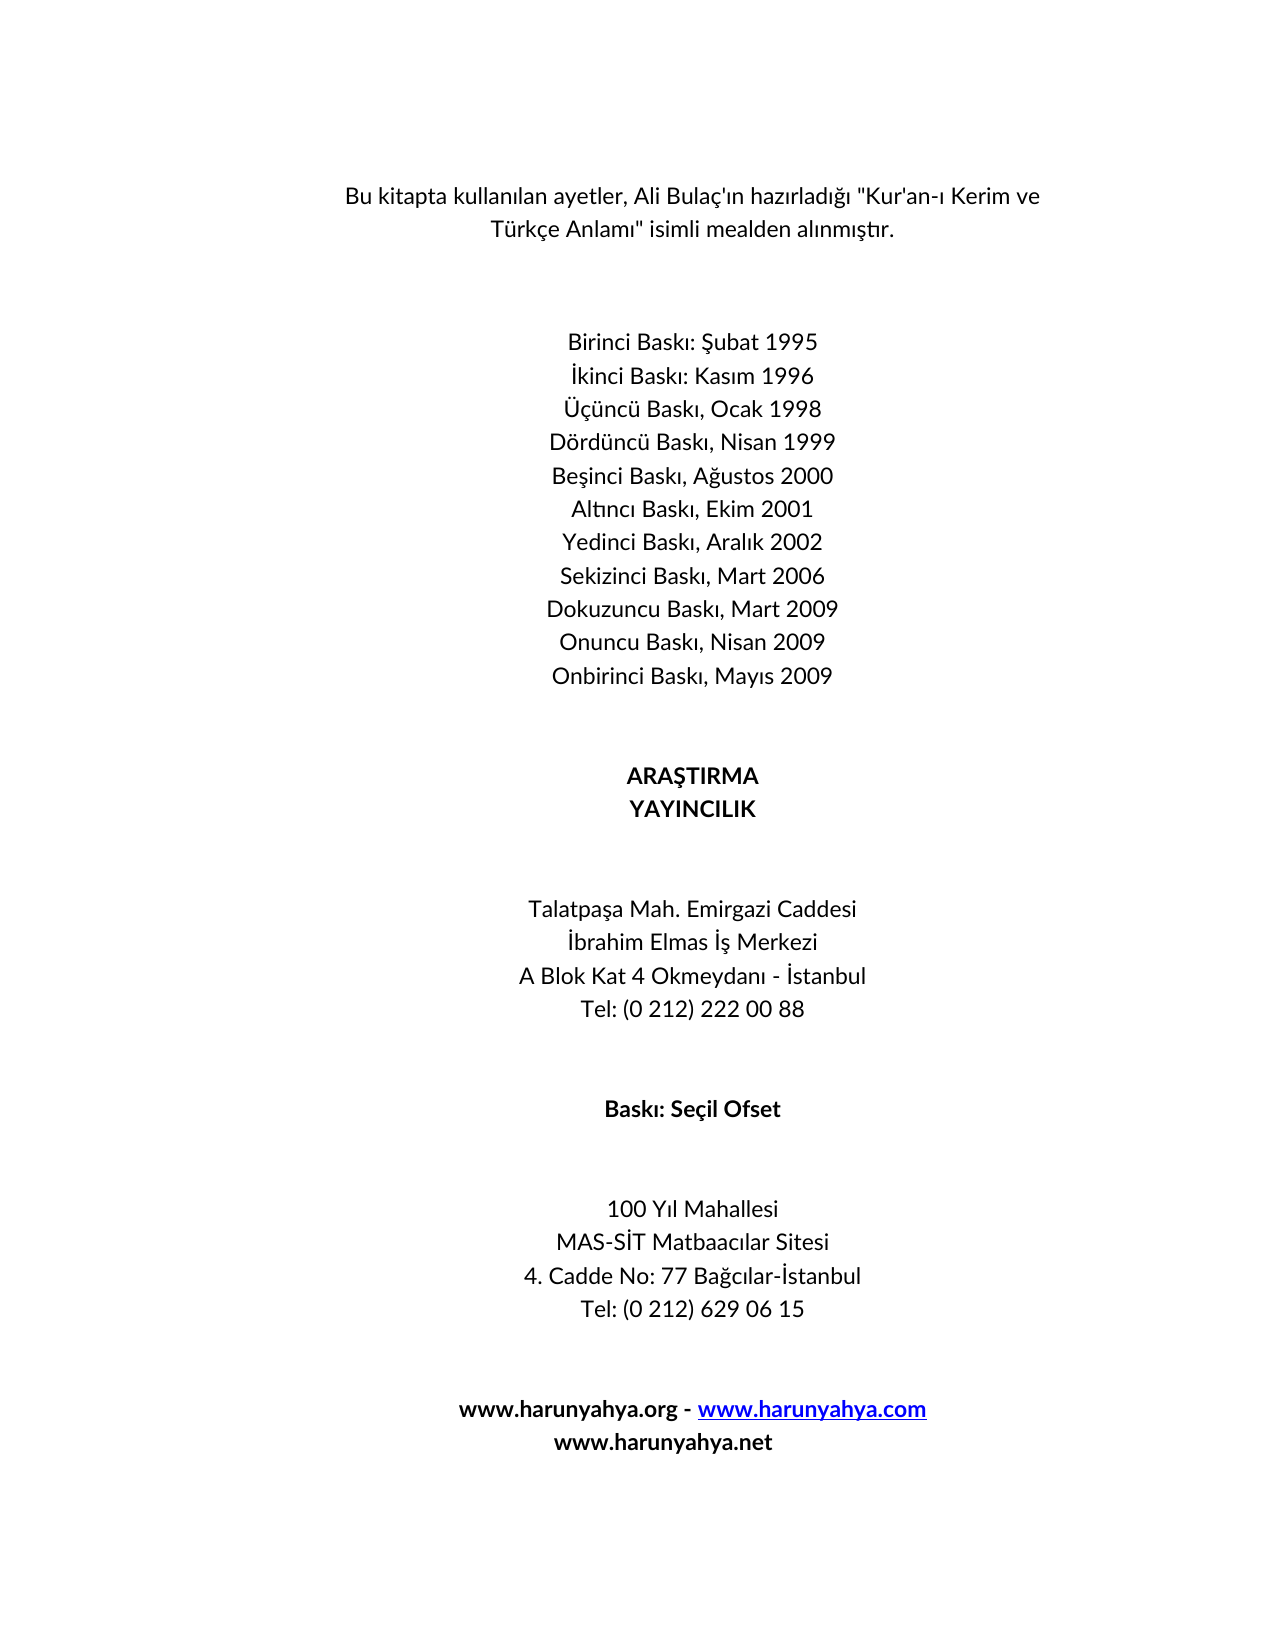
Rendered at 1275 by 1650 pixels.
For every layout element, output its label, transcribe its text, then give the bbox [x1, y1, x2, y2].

text Beşinci Baskı, Ağustos 2000 [177, 457, 1149, 491]
text Tel: (0 212) 222 00 88 [177, 991, 1149, 1024]
text Baskı: Seçil Ofset [177, 1091, 1149, 1124]
text Bu kitapta kullanılan ayetler, Ali Bulaç'ın hazırladığı "Kur'an-ı Kerim ve [177, 177, 1149, 211]
text Altıncı Baskı, Ekim 2001 [177, 491, 1149, 524]
text Yedinci Baskı, Aralık 2002 [177, 524, 1149, 557]
text Tel: (0 212) 629 06 15 [177, 1291, 1149, 1324]
text Onbirinci Baskı, Mayıs 2009 [177, 657, 1149, 691]
text İbrahim Elmas İş Merkezi [177, 924, 1149, 957]
text İkinci Baskı: Kasım 1996 [177, 357, 1149, 391]
text Dördüncü Baskı, Nisan 1999 [177, 424, 1149, 457]
text Türkçe Anlamı" isimli mealden alınmıştır. [177, 211, 1149, 244]
text 100 Yıl Mahallesi [236, 1157, 1149, 1224]
text A Blok Kat 4 Okmeydanı - İstanbul [177, 957, 1149, 991]
text www.harunyahya.org - www.harunyahya.com www.harunyahya.net [177, 1391, 1149, 1457]
text Üçüncü Baskı, Ocak 1998 [177, 391, 1149, 424]
text Birinci Baskı: Şubat 1995 [177, 324, 1149, 357]
text Talatpaşa Mah. Emirgazi Caddesi [236, 857, 1149, 924]
text 4. Cadde No: 77 Bağcılar-İstanbul [177, 1257, 1149, 1291]
text Sekizinci Baskı, Mart 2006 [177, 557, 1149, 591]
text YAYINCILIK [177, 791, 1149, 824]
text MAS-SİT Matbaacılar Sitesi [177, 1224, 1149, 1257]
text Onuncu Baskı, Nisan 2009 [177, 624, 1149, 657]
text ARAŞTIRMA [177, 757, 1149, 791]
text Dokuzuncu Baskı, Mart 2009 [177, 591, 1149, 624]
